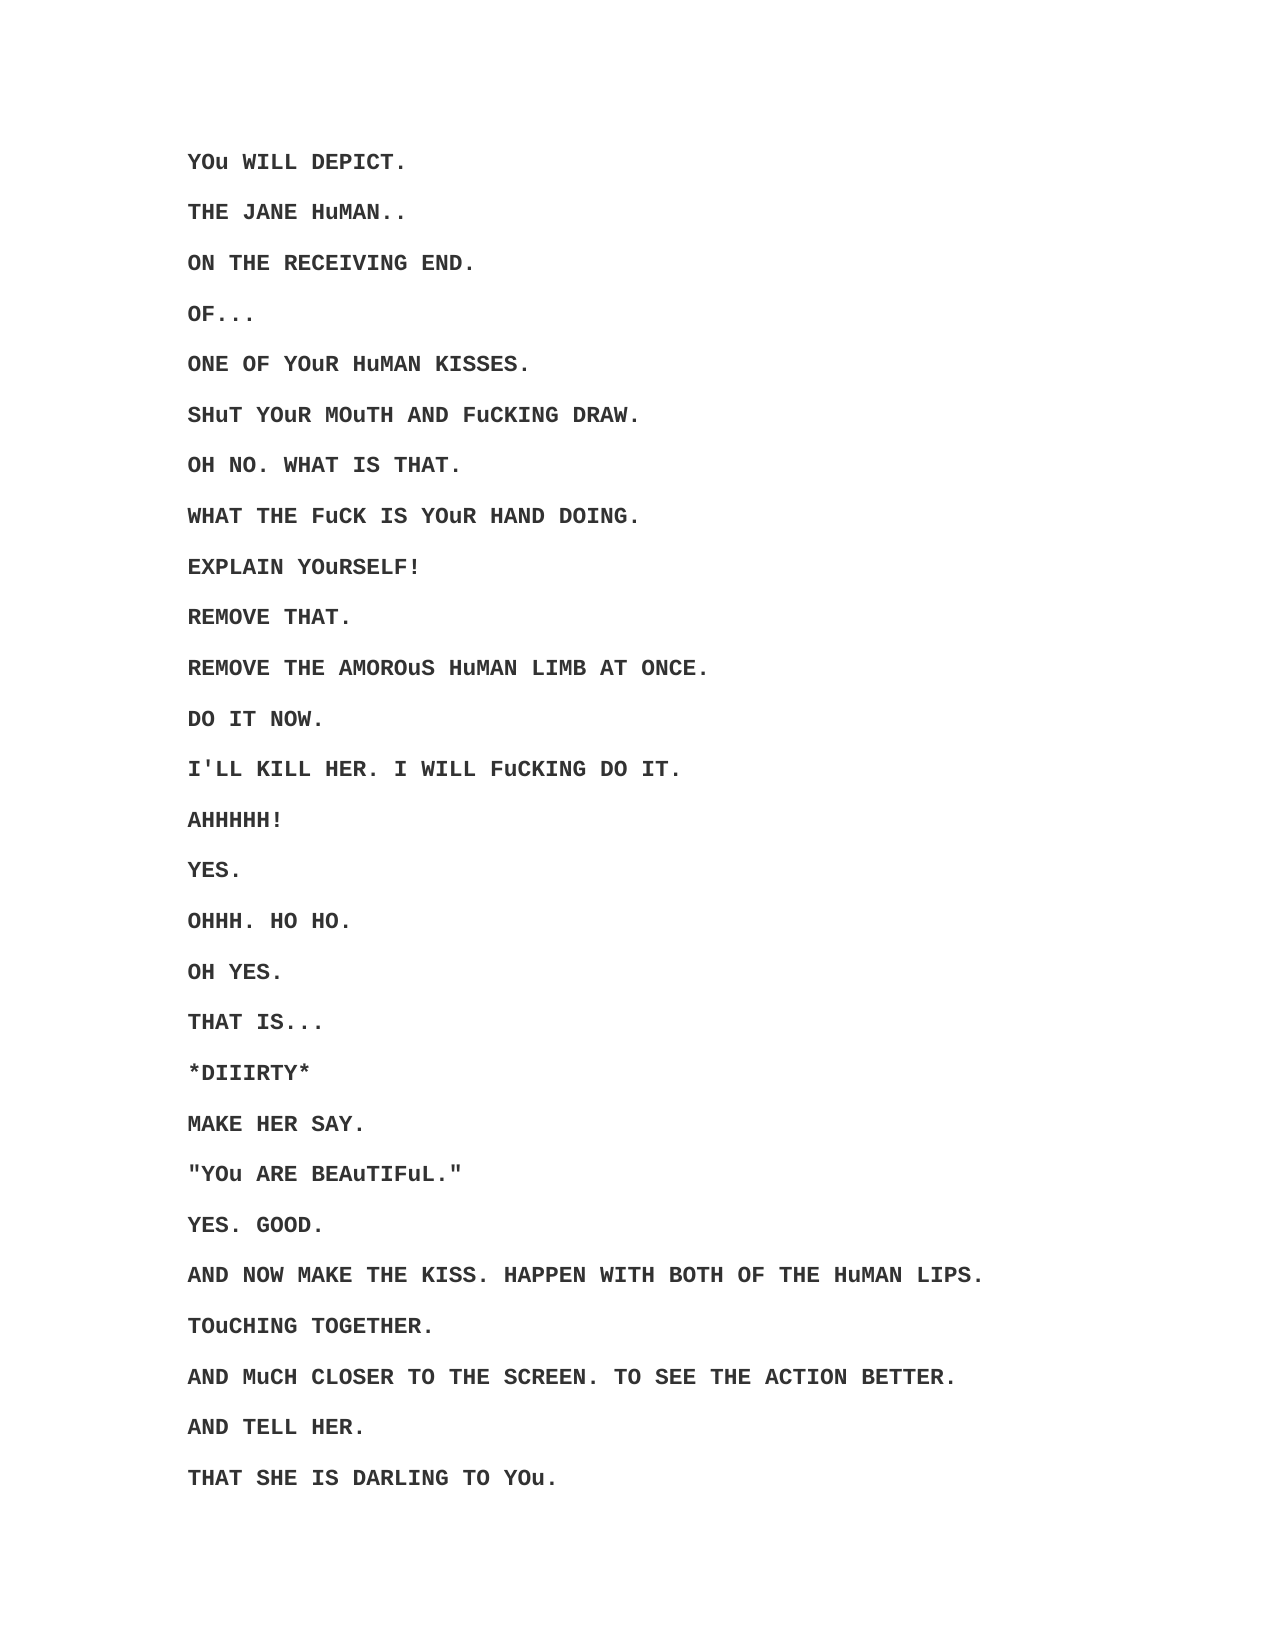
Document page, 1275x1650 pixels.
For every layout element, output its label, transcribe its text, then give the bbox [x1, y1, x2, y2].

text YOu WILL DEPICT. [187, 150, 1087, 176]
text YES. GOOD. [187, 1213, 1087, 1239]
text TOuCHING TOGETHER. [187, 1314, 1087, 1340]
text SHuT YOuR MOuTH AND FuCKING DRAW. [187, 403, 1087, 429]
text DO IT NOW. [187, 707, 1087, 733]
text AND MuCH CLOSER TO THE SCREEN. TO SEE THE ACTION BETTER. [187, 1365, 1087, 1391]
text AND NOW MAKE THE KISS. HAPPEN WITH BOTH OF THE HuMAN LIPS. [187, 1264, 1087, 1290]
text YES. [187, 859, 1087, 885]
text OH YES. [187, 960, 1087, 986]
text AHHHHH! [187, 808, 1087, 834]
text MAKE HER SAY. [187, 1112, 1087, 1138]
text THAT IS... [187, 1011, 1087, 1037]
text OHHH. HO HO. [187, 909, 1087, 935]
text OF... [187, 302, 1087, 328]
text OH NO. WHAT IS THAT. [187, 454, 1087, 480]
text THAT SHE IS DARLING TO YOu. [187, 1466, 1087, 1492]
text ONE OF YOuR HuMAN KISSES. [187, 352, 1087, 378]
text ON THE RECEIVING END. [187, 251, 1087, 277]
text REMOVE THE AMOROuS HuMAN LIMB AT ONCE. [187, 656, 1087, 682]
text *DIIIRTY* [187, 1061, 1087, 1087]
text I'LL KILL HER. I WILL FuCKING DO IT. [187, 757, 1087, 783]
text EXPLAIN YOuRSELF! [187, 555, 1087, 581]
text THE JANE HuMAN.. [187, 201, 1087, 227]
text AND TELL HER. [187, 1416, 1087, 1442]
text WHAT THE FuCK IS YOuR HAND DOING. [187, 504, 1087, 530]
text REMOVE THAT. [187, 606, 1087, 632]
text "YOu ARE BEAuTIFuL." [187, 1162, 1087, 1188]
